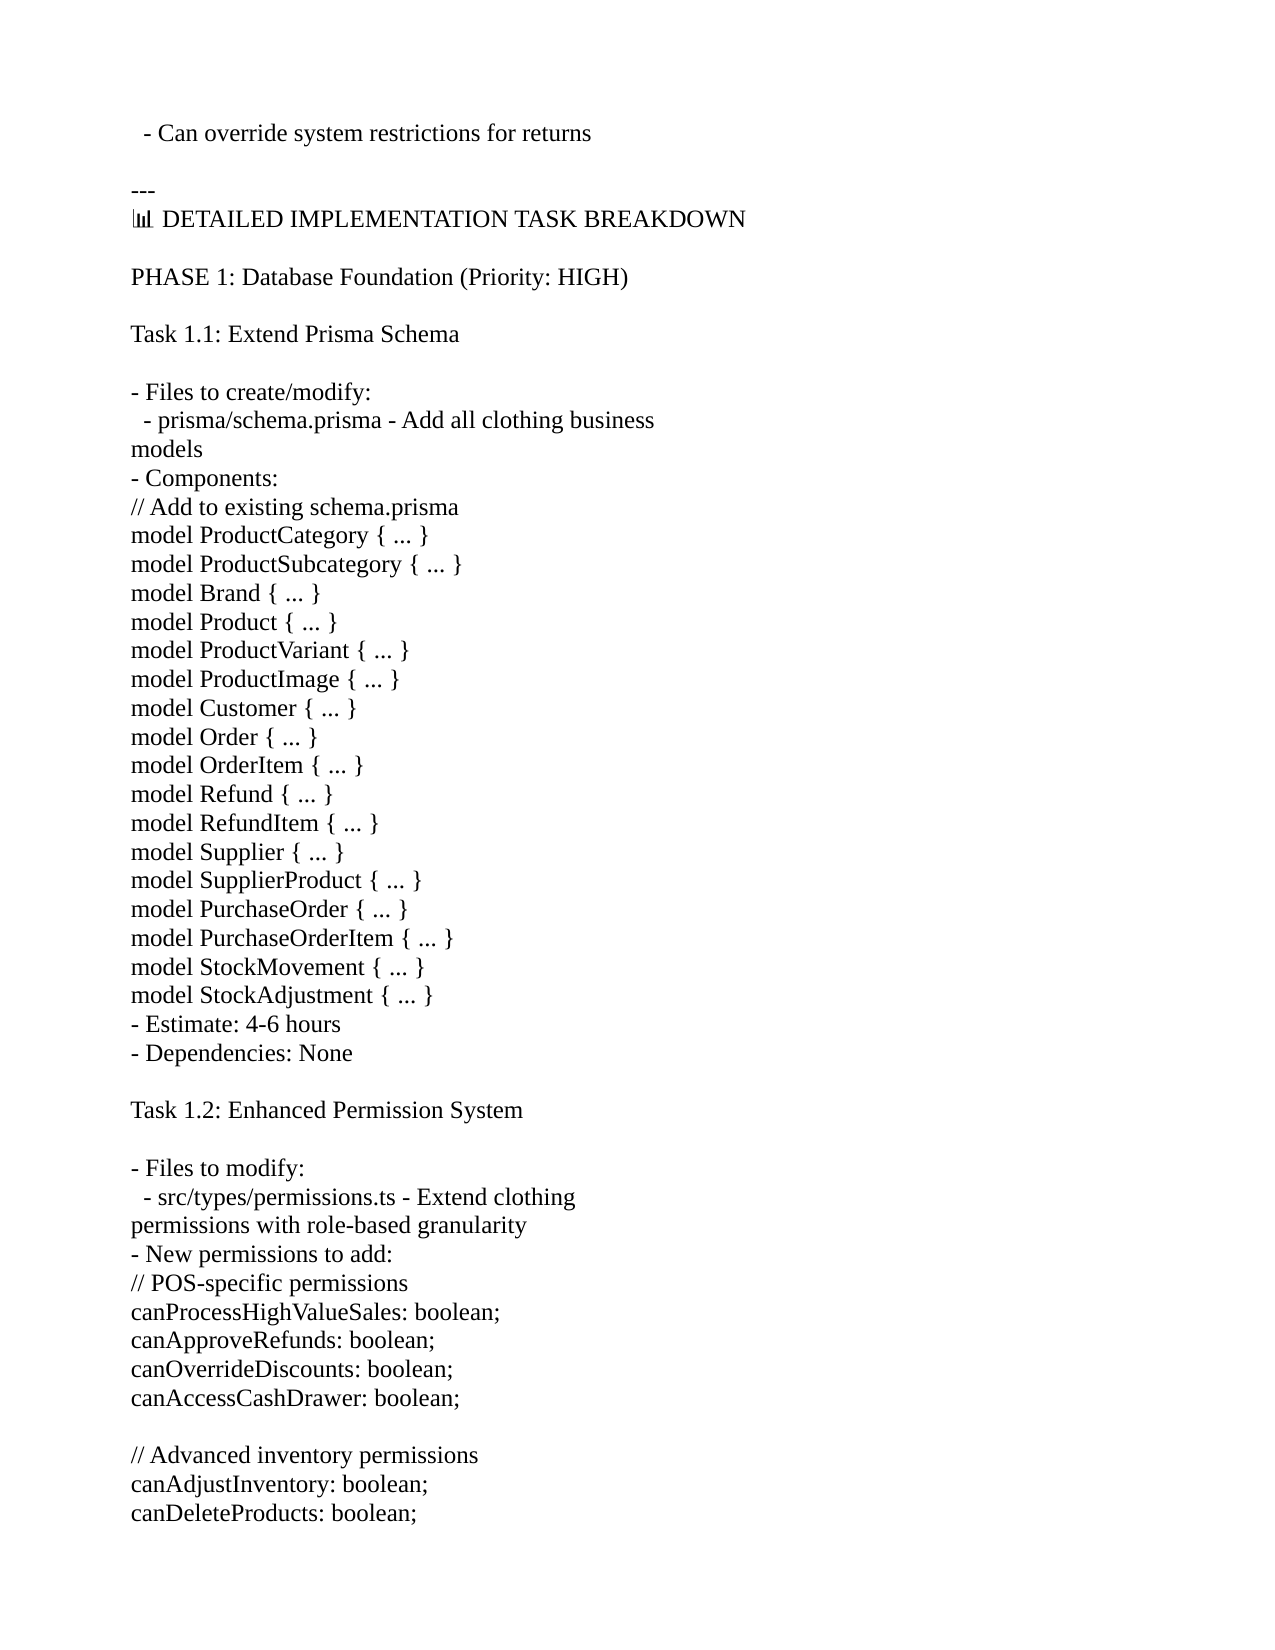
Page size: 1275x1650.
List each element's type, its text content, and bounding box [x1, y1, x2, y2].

text model OrderItem { ... } [118, 751, 1157, 779]
text model Order { ... } [118, 722, 1157, 751]
text // POS-specific permissions [118, 1268, 1157, 1297]
text --- [118, 176, 1157, 204]
text - Estimate: 4-6 hours [118, 1009, 1157, 1038]
text models [118, 434, 1157, 463]
text model Product { ... } [118, 607, 1157, 636]
text canProcessHighValueSales: boolean; [118, 1297, 1157, 1326]
text // Advanced inventory permissions [118, 1441, 1157, 1469]
text - New permissions to add: [118, 1239, 1157, 1268]
text - Files to create/modify: [118, 377, 1157, 406]
text // Add to existing schema.prisma [118, 492, 1157, 521]
text model Customer { ... } [118, 693, 1157, 722]
text - Files to modify: [118, 1153, 1157, 1182]
text model ProductImage { ... } [118, 664, 1157, 693]
text model PurchaseOrderItem { ... } [118, 923, 1157, 952]
text canDeleteProducts: boolean; [118, 1498, 1157, 1527]
text canApproveRefunds: boolean; [118, 1326, 1157, 1354]
text model Refund { ... } [118, 779, 1157, 808]
text model SupplierProduct { ... } [118, 866, 1157, 894]
text - Can override system restrictions for returns [118, 118, 1157, 147]
text Task 1.2: Enhanced Permission System [118, 1096, 1157, 1124]
text Task 1.1: Extend Prisma Schema [118, 319, 1157, 348]
text model Brand { ... } [118, 578, 1157, 607]
text - prisma/schema.prisma - Add all clothing business [118, 406, 1157, 434]
text canAccessCashDrawer: boolean; [118, 1383, 1157, 1412]
text - src/types/permissions.ts - Extend clothing [118, 1182, 1157, 1211]
text model ProductCategory { ... } [118, 521, 1157, 549]
text PHASE 1: Database Foundation (Priority: HIGH) [118, 262, 1157, 291]
text - Dependencies: None [118, 1038, 1157, 1067]
text model Supplier { ... } [118, 837, 1157, 866]
text model StockAdjustment { ... } [118, 981, 1157, 1009]
text canAdjustInventory: boolean; [118, 1469, 1157, 1498]
text 📊 DETAILED IMPLEMENTATION TASK BREAKDOWN [118, 204, 1157, 233]
text canOverrideDiscounts: boolean; [118, 1354, 1157, 1383]
text model StockMovement { ... } [118, 952, 1157, 981]
text model ProductSubcategory { ... } [118, 549, 1157, 578]
text - Components: [118, 463, 1157, 492]
text permissions with role-based granularity [118, 1211, 1157, 1239]
text model ProductVariant { ... } [118, 636, 1157, 664]
text model RefundItem { ... } [118, 808, 1157, 837]
text model PurchaseOrder { ... } [118, 894, 1157, 923]
